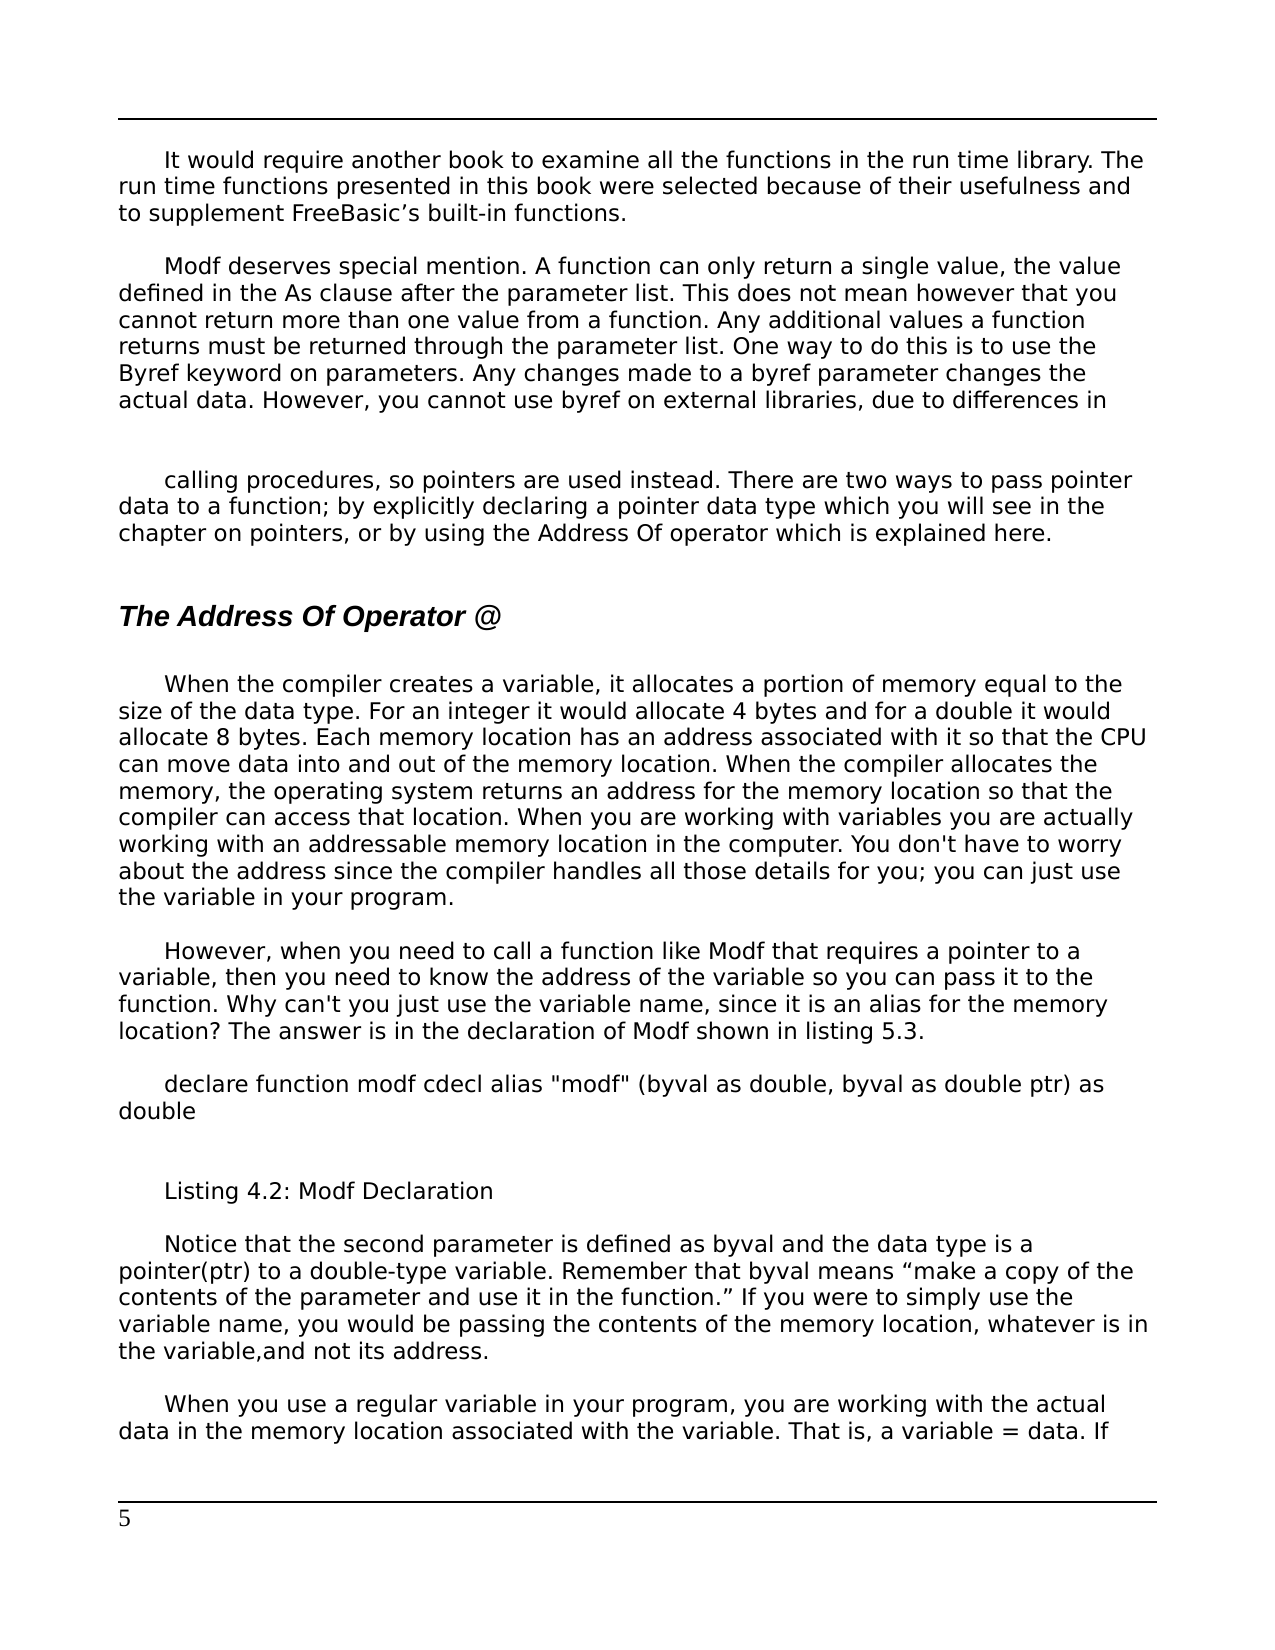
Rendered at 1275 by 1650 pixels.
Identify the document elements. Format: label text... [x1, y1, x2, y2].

text Modf deserves special mention. A function can only return a single value, the value defined in the As clause after the parameter list. This does not mean however that you cannot return more than one value from a function. Any additional values a function returns must be returned through the parameter list. One way to do this is to use the Byref keyword on parameters. Any changes made to a byref parameter changes the actual data. However, you cannot use byref on external libraries, due to differences in [118, 253, 1157, 413]
text calling procedures, so pointers are used instead. There are two ways to pass pointer data to a function; by explicitly declaring a pointer data type which you will see in the chapter on pointers, or by using the Address Of operator which is explained here. [118, 467, 1157, 547]
text It would require another book to examine all the functions in the run time library. The run time functions presented in this book were selected because of their usefulness and to supplement FreeBasic’s built-in functions. [118, 147, 1157, 227]
subtitle The Address Of Operator @ [118, 598, 1157, 632]
text However, when you need to call a function like Modf that requires a pointer to a variable, then you need to know the address of the variable so you can pass it to the function. Why can't you just use the variable name, since it is an alias for the memory location? The answer is in the declaration of Modf shown in listing 5.3. [118, 938, 1157, 1044]
text Listing 4.2: Modf Declaration [118, 1178, 1157, 1204]
text When the compiler creates a variable, it allocates a portion of memory equal to the size of the data type. For an integer it would allocate 4 bytes and for a double it would allocate 8 bytes. Each memory location has an address associated with it so that the CPU can move data into and out of the memory location. When the compiler allocates the memory, the operating system returns an address for the memory location so that the compiler can access that location. When you are working with variables you are actually working with an addressable memory location in the computer. You don't have to worry about the address since the compiler handles all those details for you; you can just use the variable in your program. [118, 671, 1157, 911]
text declare function modf cdecl alias "modf" (byval as double, byval as double ptr) as double [118, 1071, 1157, 1124]
text Notice that the second parameter is defined as byval and the data type is a pointer(ptr) to a double-type variable. Remember that byval means “make a copy of the contents of the parameter and use it in the function.” If you were to simply use the variable name, you would be passing the contents of the memory location, whatever is in the variable,and not its address. [118, 1231, 1157, 1364]
text When you use a regular variable in your program, you are working with the actual data in the memory location associated with the variable. That is, a variable = data. If [118, 1391, 1157, 1444]
